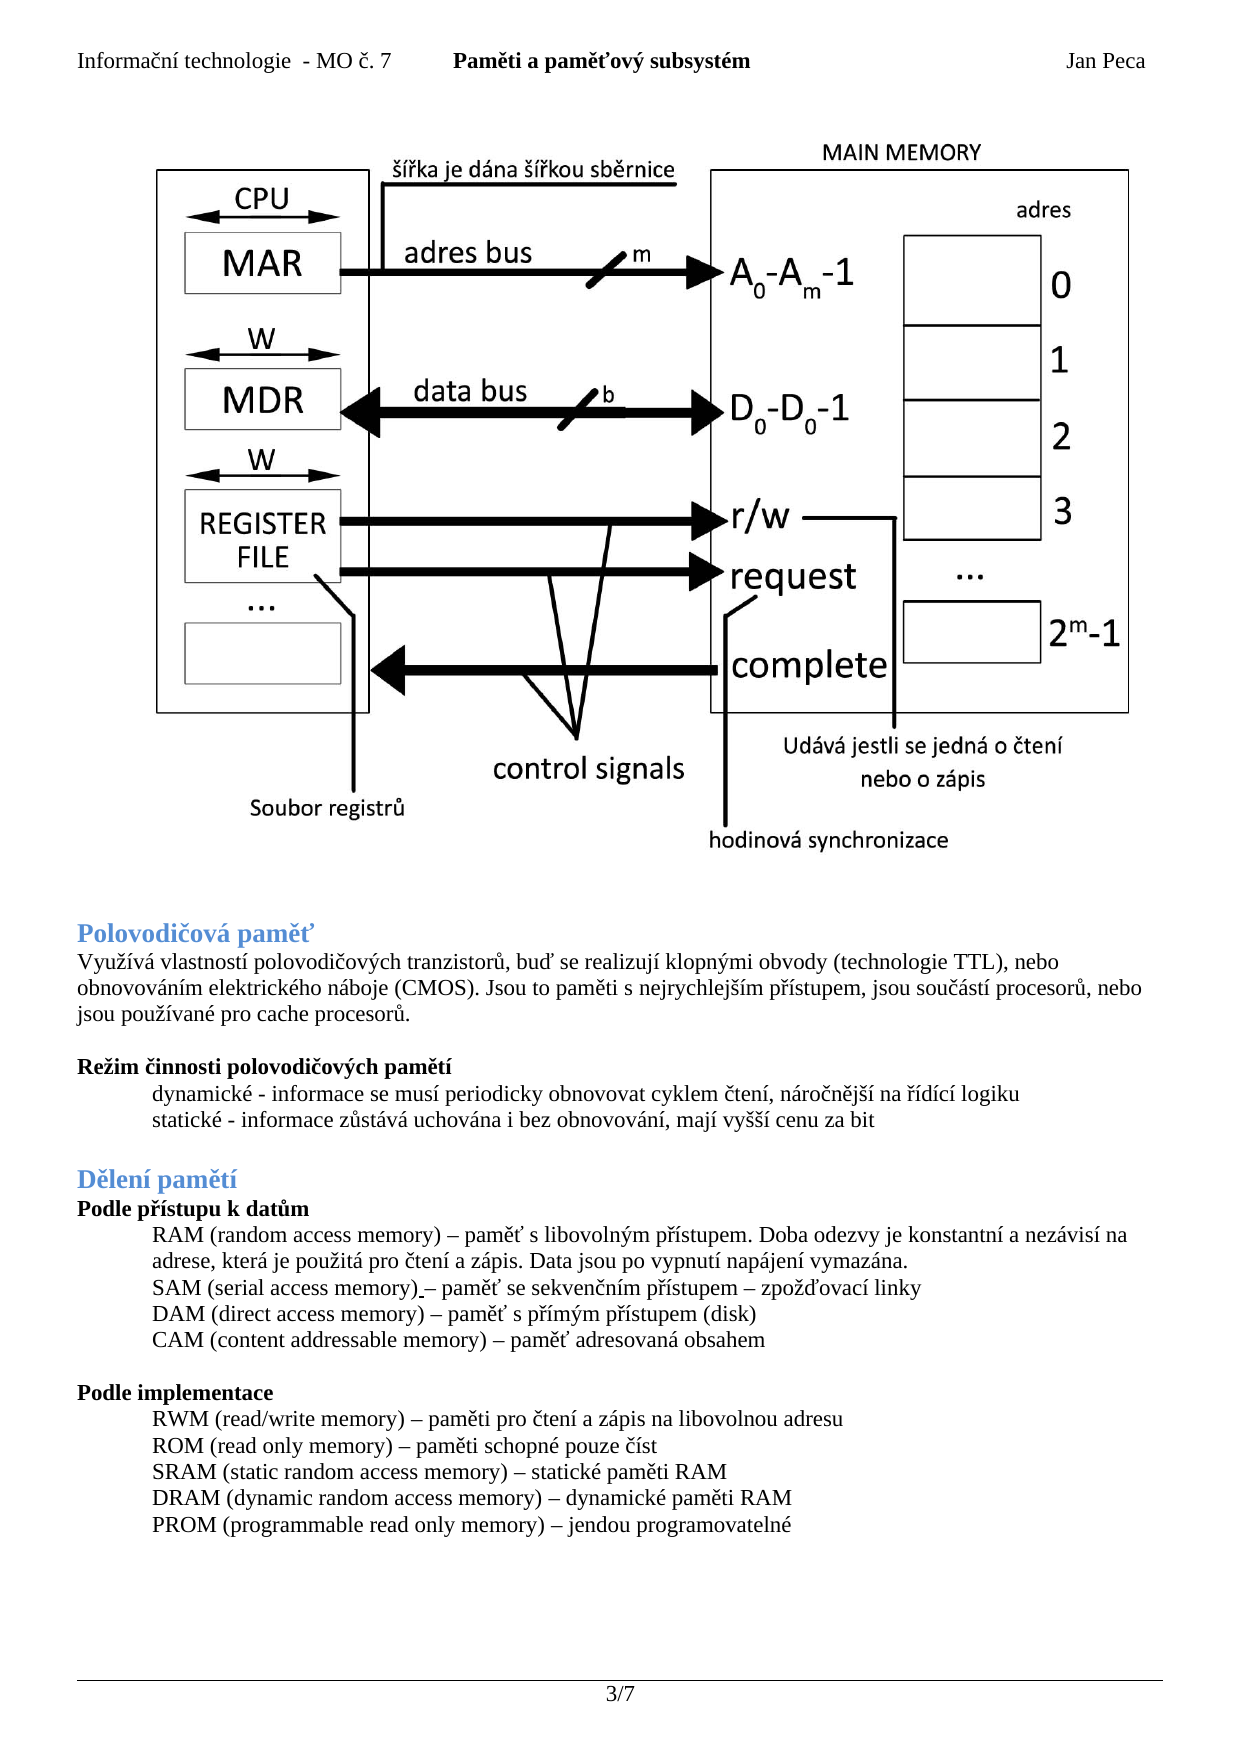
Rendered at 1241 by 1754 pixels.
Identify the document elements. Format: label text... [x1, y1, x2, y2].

text SAM (serial access memory) – paměť se sekvenčním přístupem – zpožďovací linky [152, 1274, 1163, 1300]
picture [93, 121, 1135, 882]
text dynamické - informace se musí periodicky obnovovat cyklem čtení, náročnější na řídící logiku [152, 1079, 1163, 1106]
text CAM (content addressable memory) – paměť adresovaná obsahem [152, 1326, 1163, 1353]
text Dělení pamětí [77, 1163, 1163, 1194]
text SRAM (static random access memory) – statické paměti RAM [152, 1458, 1163, 1484]
text DRAM (dynamic random access memory) – dynamické paměti RAM [152, 1484, 1163, 1511]
text PROM (programmable read only memory) – jendou programovatelné [152, 1511, 1163, 1537]
text Podle přístupu k datům [77, 1194, 1163, 1221]
text ROM (read only memory) – paměti schopné pouze číst [152, 1432, 1163, 1458]
text RWM (read/write memory) – paměti pro čtení a zápis na libovolnou adresu [152, 1405, 1163, 1432]
text statické - informace zůstává uchována i bez obnovování, mají vyšší cenu za bit [152, 1106, 1163, 1132]
text Podle implementace [77, 1379, 1163, 1405]
text Polovodičová paměť [77, 917, 1163, 948]
text RAM (random access memory) – paměť s libovolným přístupem. Doba odezvy je konstantní a nezávisí na adrese, která je použitá pro čtení a zápis. Data jsou po vypnutí napájení vymazána. [152, 1221, 1163, 1274]
text Režim činnosti polovodičových pamětí [77, 1053, 1163, 1079]
text Využívá vlastností polovodičových tranzistorů, buď se realizují klopnými obvody (technologie TTL), nebo obnovováním elektrického náboje (CMOS). Jsou to paměti s nejrychlejším přístupem, jsou součástí procesorů, nebo jsou používané pro cache procesorů. [77, 948, 1163, 1027]
text DAM (direct access memory) – paměť s přímým přístupem (disk) [152, 1300, 1163, 1326]
